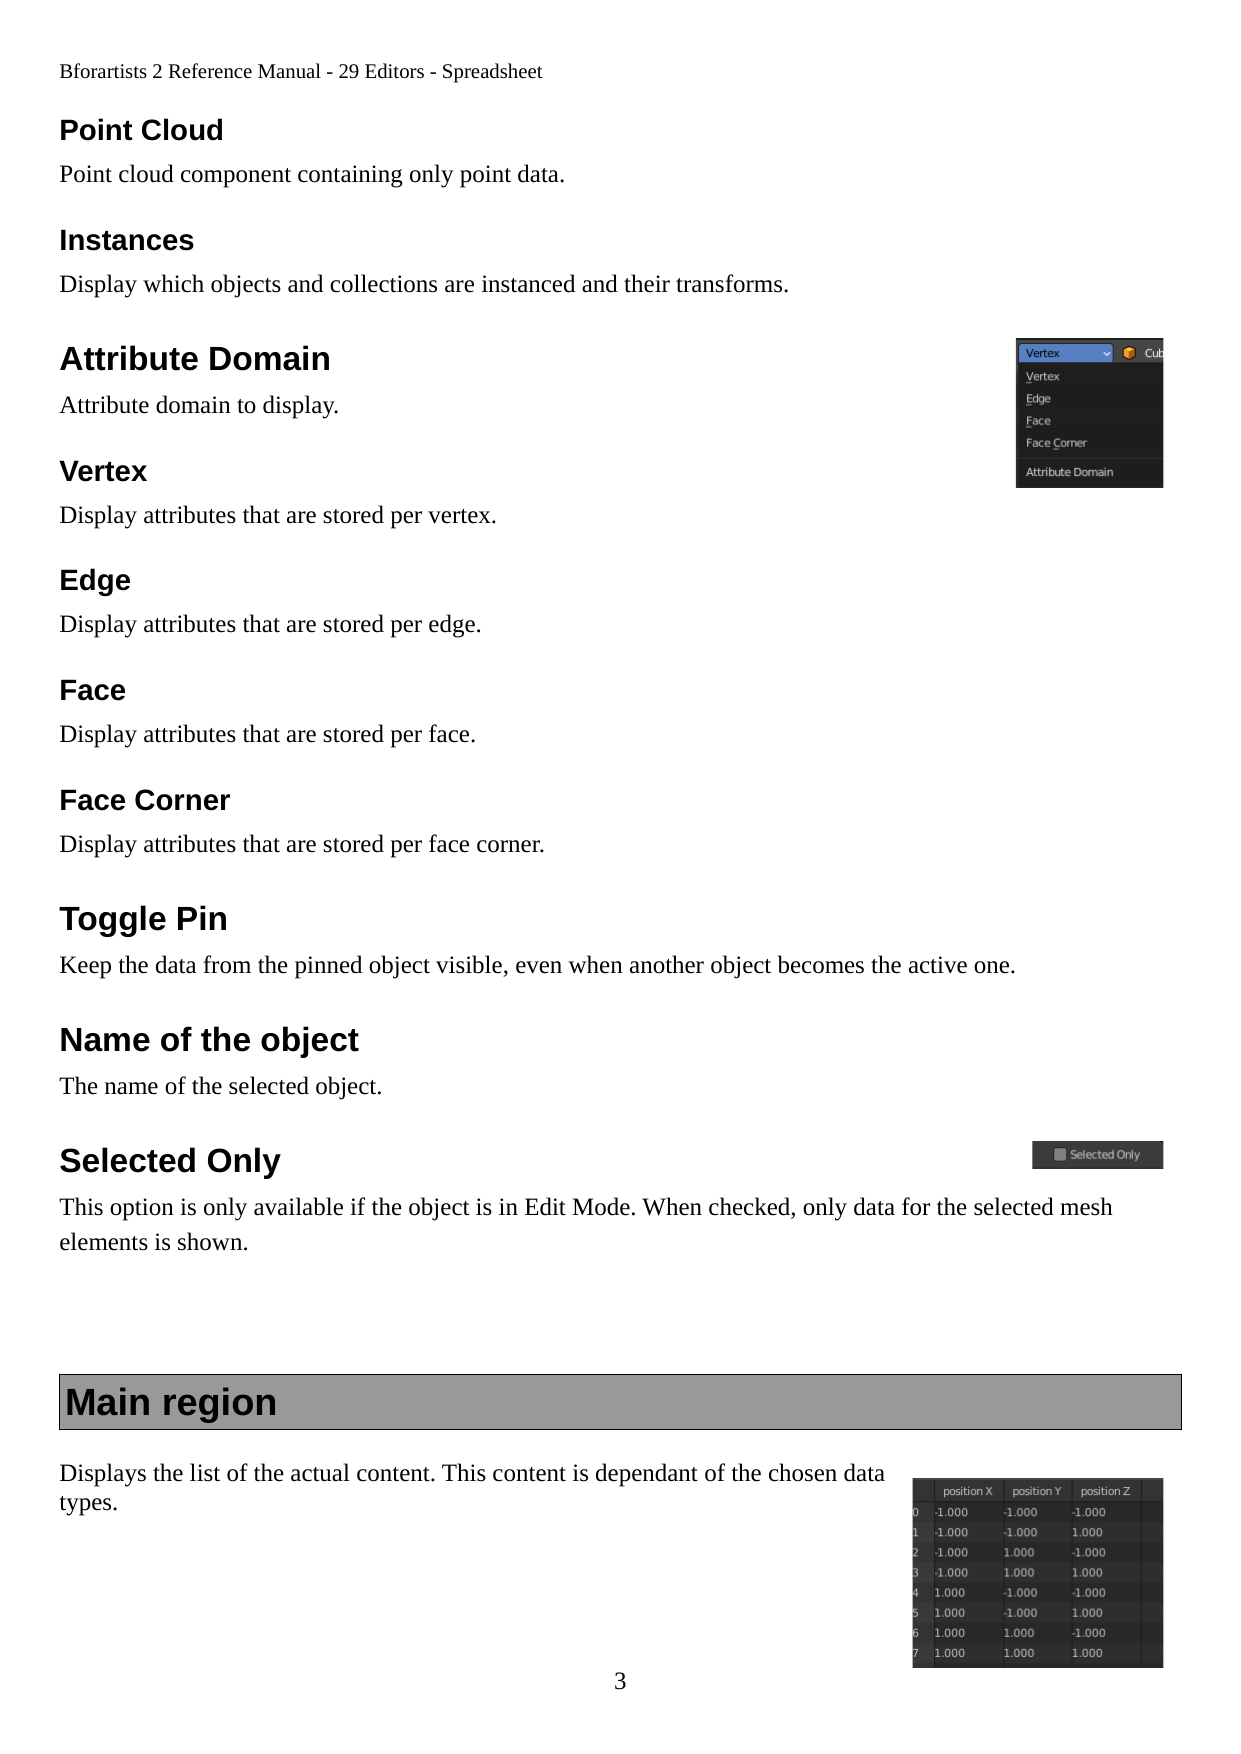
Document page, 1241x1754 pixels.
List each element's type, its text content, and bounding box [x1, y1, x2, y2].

text Display attributes that are stored per vertex. [59, 500, 1181, 528]
table_header Main region [60, 1375, 1181, 1429]
subtitle Point Cloud [59, 113, 1181, 146]
text The name of the selected object. [59, 1071, 1181, 1100]
subtitle Edge [59, 563, 1181, 597]
subtitle Toggle Pin [59, 899, 1181, 938]
text Display attributes that are stored per edge. [59, 609, 1181, 638]
subtitle Vertex [59, 453, 1015, 487]
subtitle Face Corner [59, 783, 1181, 817]
picture [912, 1478, 1164, 1668]
picture [1032, 1141, 1164, 1169]
subtitle [1164, 339, 1181, 377]
text This option is only available if the object is in Edit Mode. When checked, only data for the selected mesh elements is shown. [59, 1192, 1181, 1256]
text Displays the list of the actual content. This content is dependant of the chosen data types. [59, 1458, 1181, 1516]
picture [1015, 338, 1164, 488]
text Point cloud component containing only point data. [59, 159, 1181, 188]
subtitle Selected Only [59, 1141, 1181, 1180]
subtitle Attribute Domain [59, 339, 1015, 377]
text Display which objects and collections are instanced and their transforms. [59, 269, 1181, 297]
subtitle Instances [59, 222, 1181, 256]
text Display attributes that are stored per face corner. [59, 829, 1181, 858]
text Attribute domain to display. [59, 390, 1015, 418]
text Display attributes that are stored per face. [59, 719, 1181, 748]
subtitle [1164, 453, 1181, 487]
subtitle Face [59, 673, 1181, 707]
subtitle Name of the object [59, 1020, 1181, 1059]
text Keep the data from the pinned object visible, even when another object becomes the active one. [59, 950, 1181, 979]
